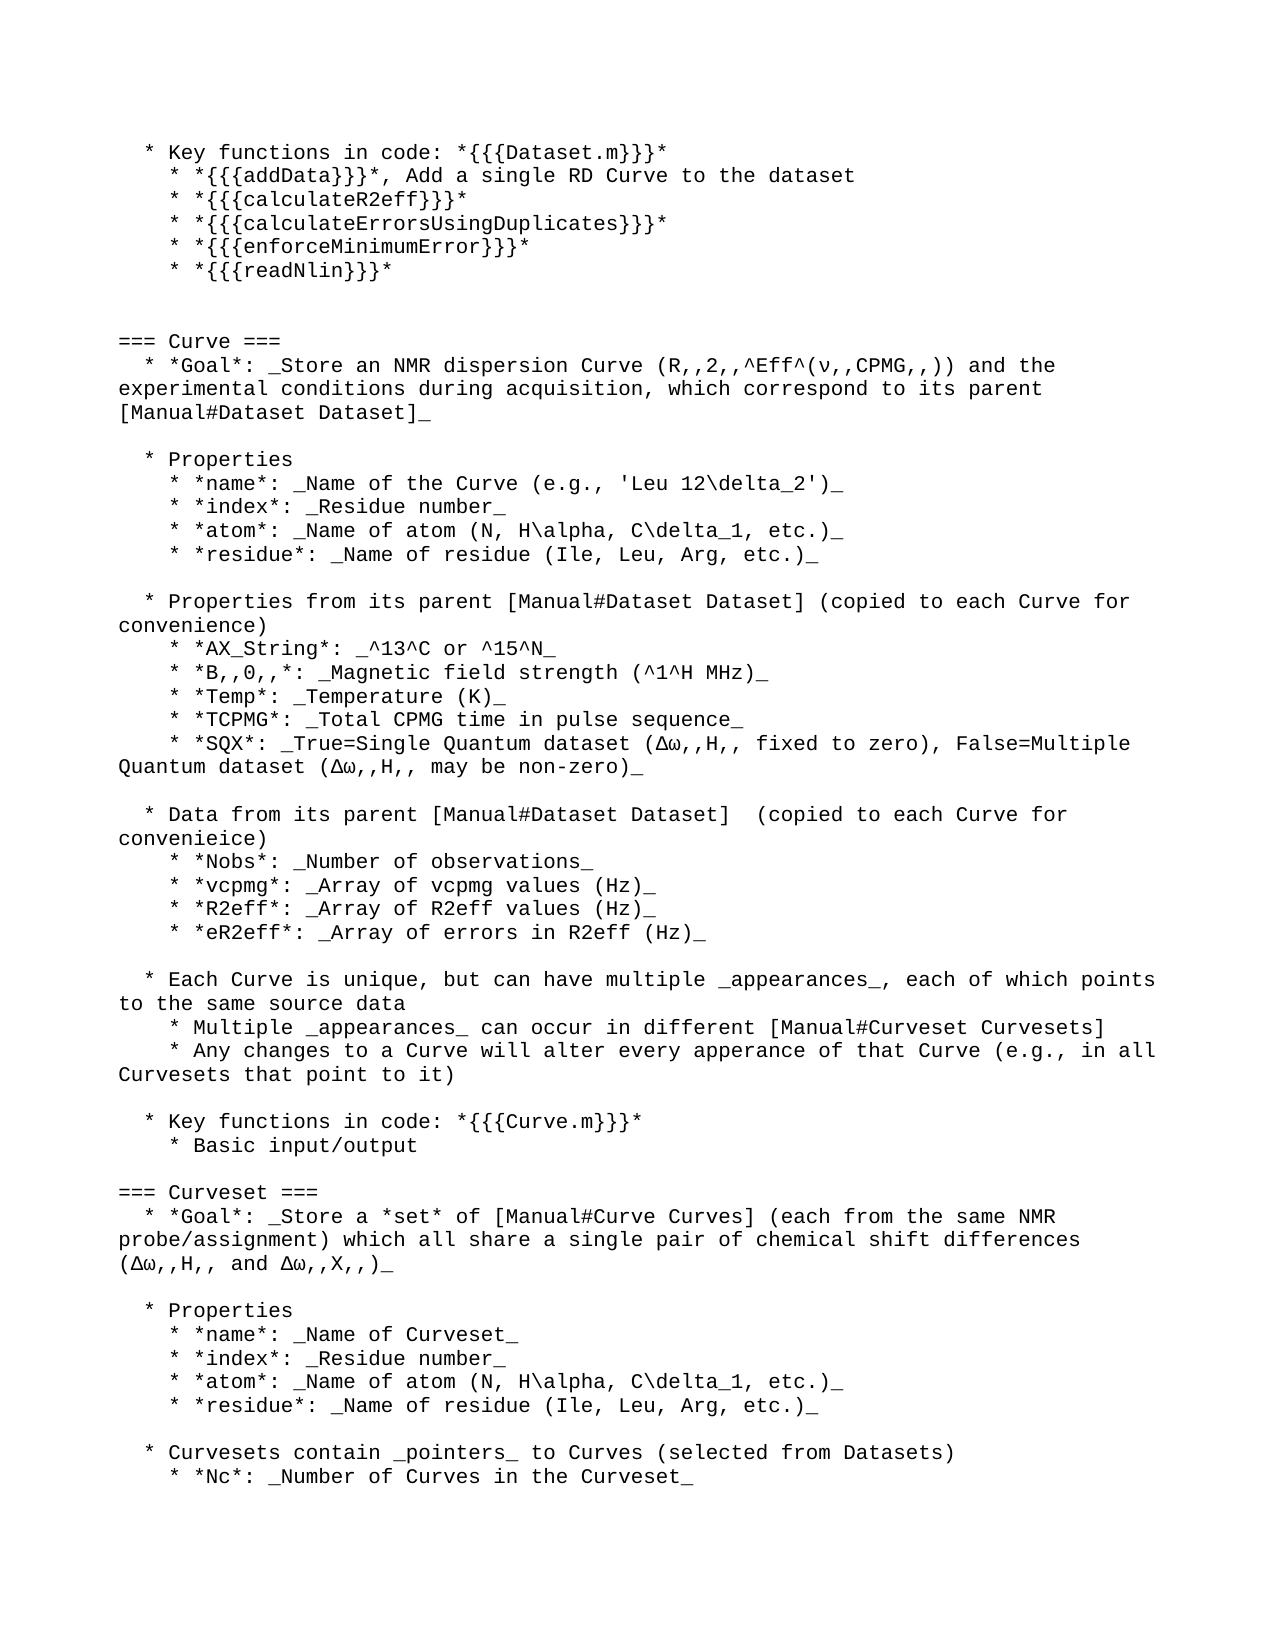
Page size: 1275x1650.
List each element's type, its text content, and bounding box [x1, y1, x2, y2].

text * *index*: _Residue number_ [118, 496, 1157, 520]
text === Curve === [118, 331, 1157, 354]
text * *index*: _Residue number_ [118, 1348, 1157, 1371]
text * *SQX*: _True=Single Quantum dataset (Δω,,H,, fixed to zero), False=Multiple Quantum dataset (Δω,,H,, may be non-zero)_ [118, 733, 1157, 780]
text * Each Curve is unique, but can have multiple _appearances_, each of which points to the same source data [118, 969, 1157, 1017]
text === Curveset === [118, 1182, 1157, 1206]
text * *Goal*: _Store an NMR dispersion Curve (R,,2,,^Eff^(ν,,CPMG,,)) and the experimental conditions during acquisition, which correspond to its parent [Manual#Dataset Dataset]_ [118, 354, 1157, 426]
text * Properties [118, 449, 1157, 473]
text * *B,,0,,*: _Magnetic field strength (^1^H MHz)_ [118, 662, 1157, 686]
text * Key functions in code: *{{{Curve.m}}}* [118, 1111, 1157, 1135]
text * *vcpmg*: _Array of vcpmg values (Hz)_ [118, 875, 1157, 898]
text * *Nobs*: _Number of observations_ [118, 851, 1157, 875]
text * *atom*: _Name of atom (N, H\alpha, C\delta_1, etc.)_ [118, 1371, 1157, 1395]
text * *name*: _Name of the Curve (e.g., 'Leu 12\delta_2')_ [118, 473, 1157, 496]
text * *AX_String*: _^13^C or ^15^N_ [118, 638, 1157, 662]
text * Properties [118, 1300, 1157, 1324]
text * Key functions in code: *{{{Dataset.m}}}* [118, 142, 1157, 165]
text * *eR2eff*: _Array of errors in R2eff (Hz)_ [118, 922, 1157, 946]
text * Curvesets contain _pointers_ to Curves (selected from Datasets) [118, 1442, 1157, 1466]
text * *{{{addData}}}*, Add a single RD Curve to the dataset [118, 165, 1157, 189]
text * *Nc*: _Number of Curves in the Curveset_ [118, 1466, 1157, 1489]
text * *Goal*: _Store a *set* of [Manual#Curve Curves] (each from the same NMR probe/assignment) which all share a single pair of chemical shift differences (Δω,,H,, and Δω,,X,,)_ [118, 1206, 1157, 1277]
text * Basic input/output [118, 1135, 1157, 1158]
text * *name*: _Name of Curveset_ [118, 1324, 1157, 1348]
text * Multiple _appearances_ can occur in different [Manual#Curveset Curvesets] [118, 1017, 1157, 1040]
text * *{{{calculateErrorsUsingDuplicates}}}* [118, 213, 1157, 236]
text * Data from its parent [Manual#Dataset Dataset] (copied to each Curve for convenieice) [118, 804, 1157, 851]
text * *residue*: _Name of residue (Ile, Leu, Arg, etc.)_ [118, 1395, 1157, 1419]
text * *{{{enforceMinimumError}}}* [118, 236, 1157, 260]
text * *R2eff*: _Array of R2eff values (Hz)_ [118, 898, 1157, 922]
text * *{{{readNlin}}}* [118, 260, 1157, 284]
text * *residue*: _Name of residue (Ile, Leu, Arg, etc.)_ [118, 544, 1157, 567]
text * *{{{calculateR2eff}}}* [118, 189, 1157, 213]
text * Any changes to a Curve will alter every apperance of that Curve (e.g., in all Curvesets that point to it) [118, 1040, 1157, 1088]
text * Properties from its parent [Manual#Dataset Dataset] (copied to each Curve for convenience) [118, 591, 1157, 638]
text * *atom*: _Name of atom (N, H\alpha, C\delta_1, etc.)_ [118, 520, 1157, 544]
text * *Temp*: _Temperature (K)_ [118, 686, 1157, 709]
text * *TCPMG*: _Total CPMG time in pulse sequence_ [118, 709, 1157, 733]
